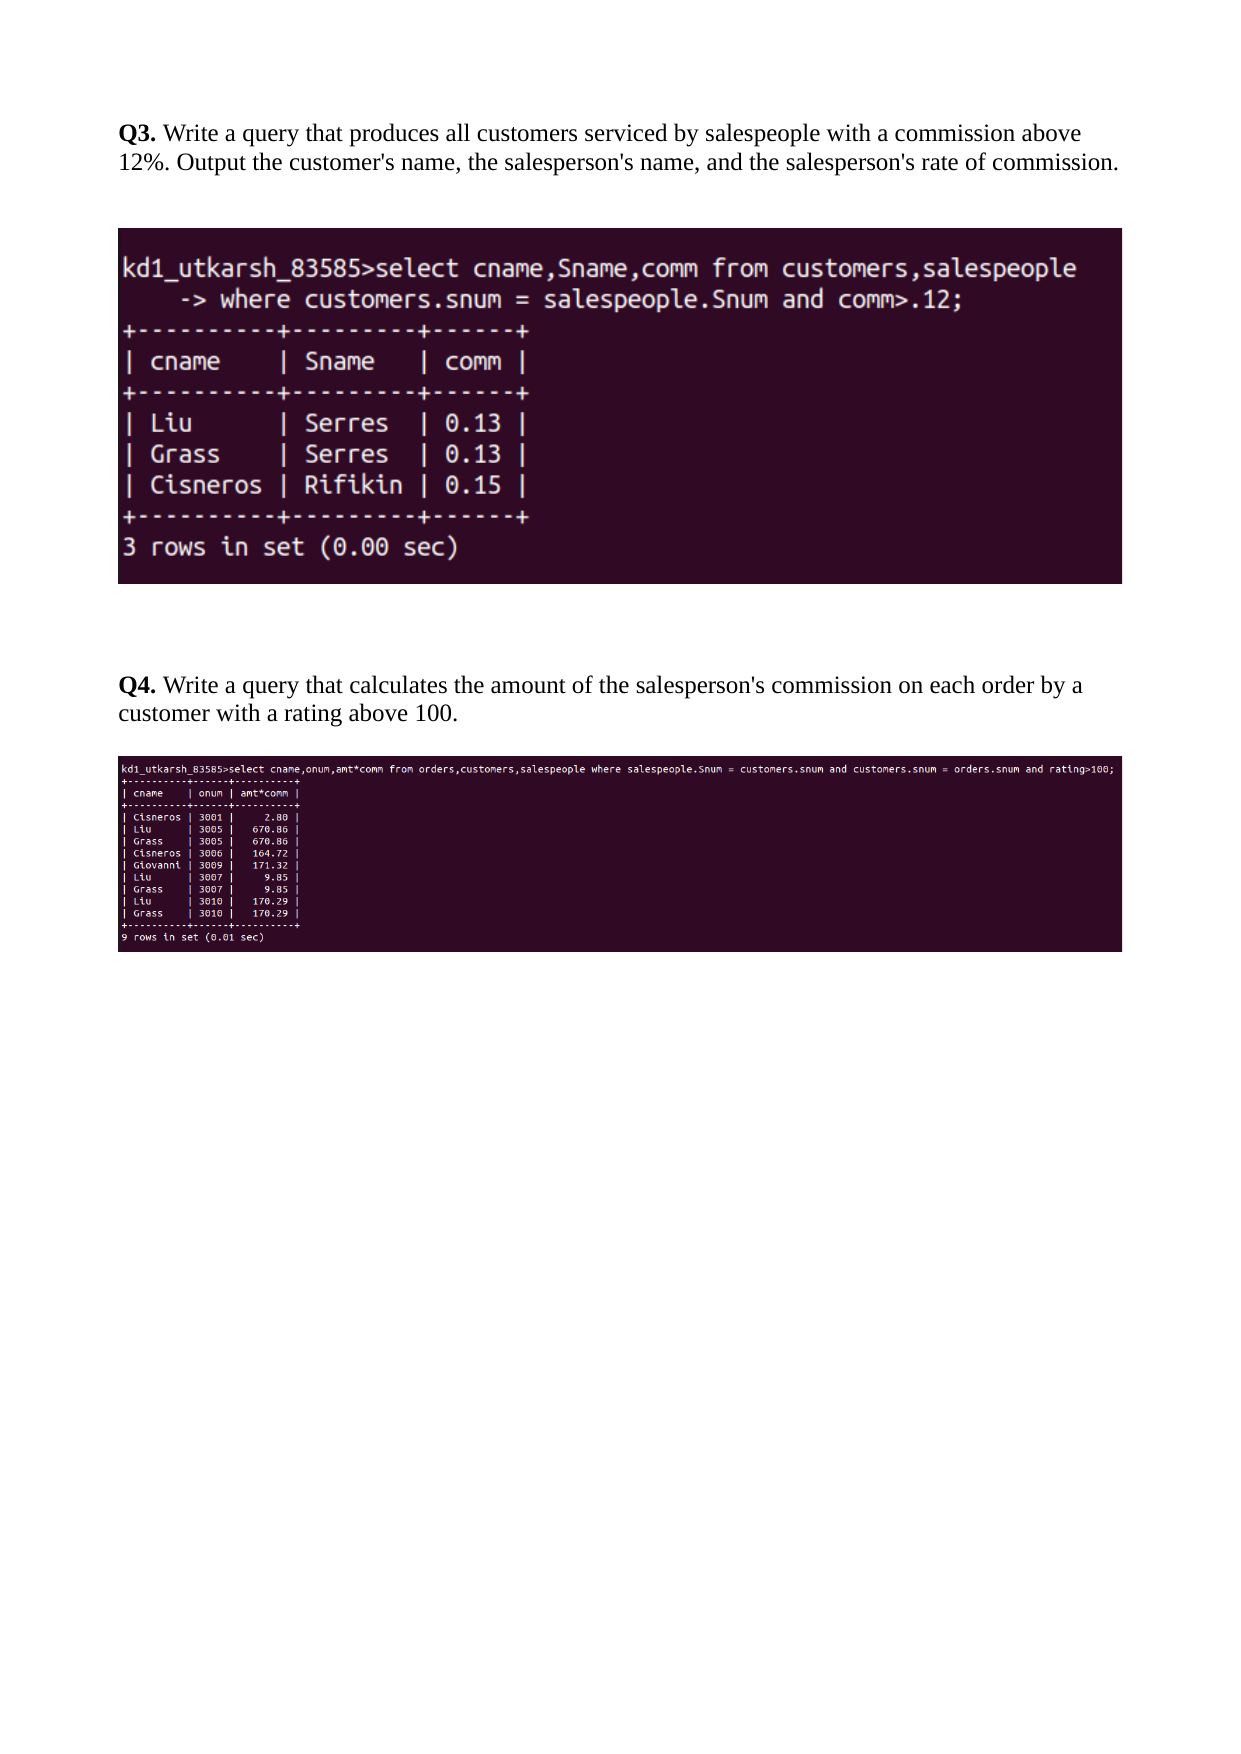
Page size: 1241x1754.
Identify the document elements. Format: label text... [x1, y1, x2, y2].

text Q3. Write a query that produces all customers serviced by salespeople with a commission above 12%. Output the customer's name, the salesperson's name, and the salesperson's rate of commission. [118, 118, 1122, 176]
picture [118, 756, 1123, 952]
text Q4. Write a query that calculates the amount of the salesperson's commission on each order by a customer with a rating above 100. [118, 670, 1122, 727]
picture [118, 228, 1123, 584]
